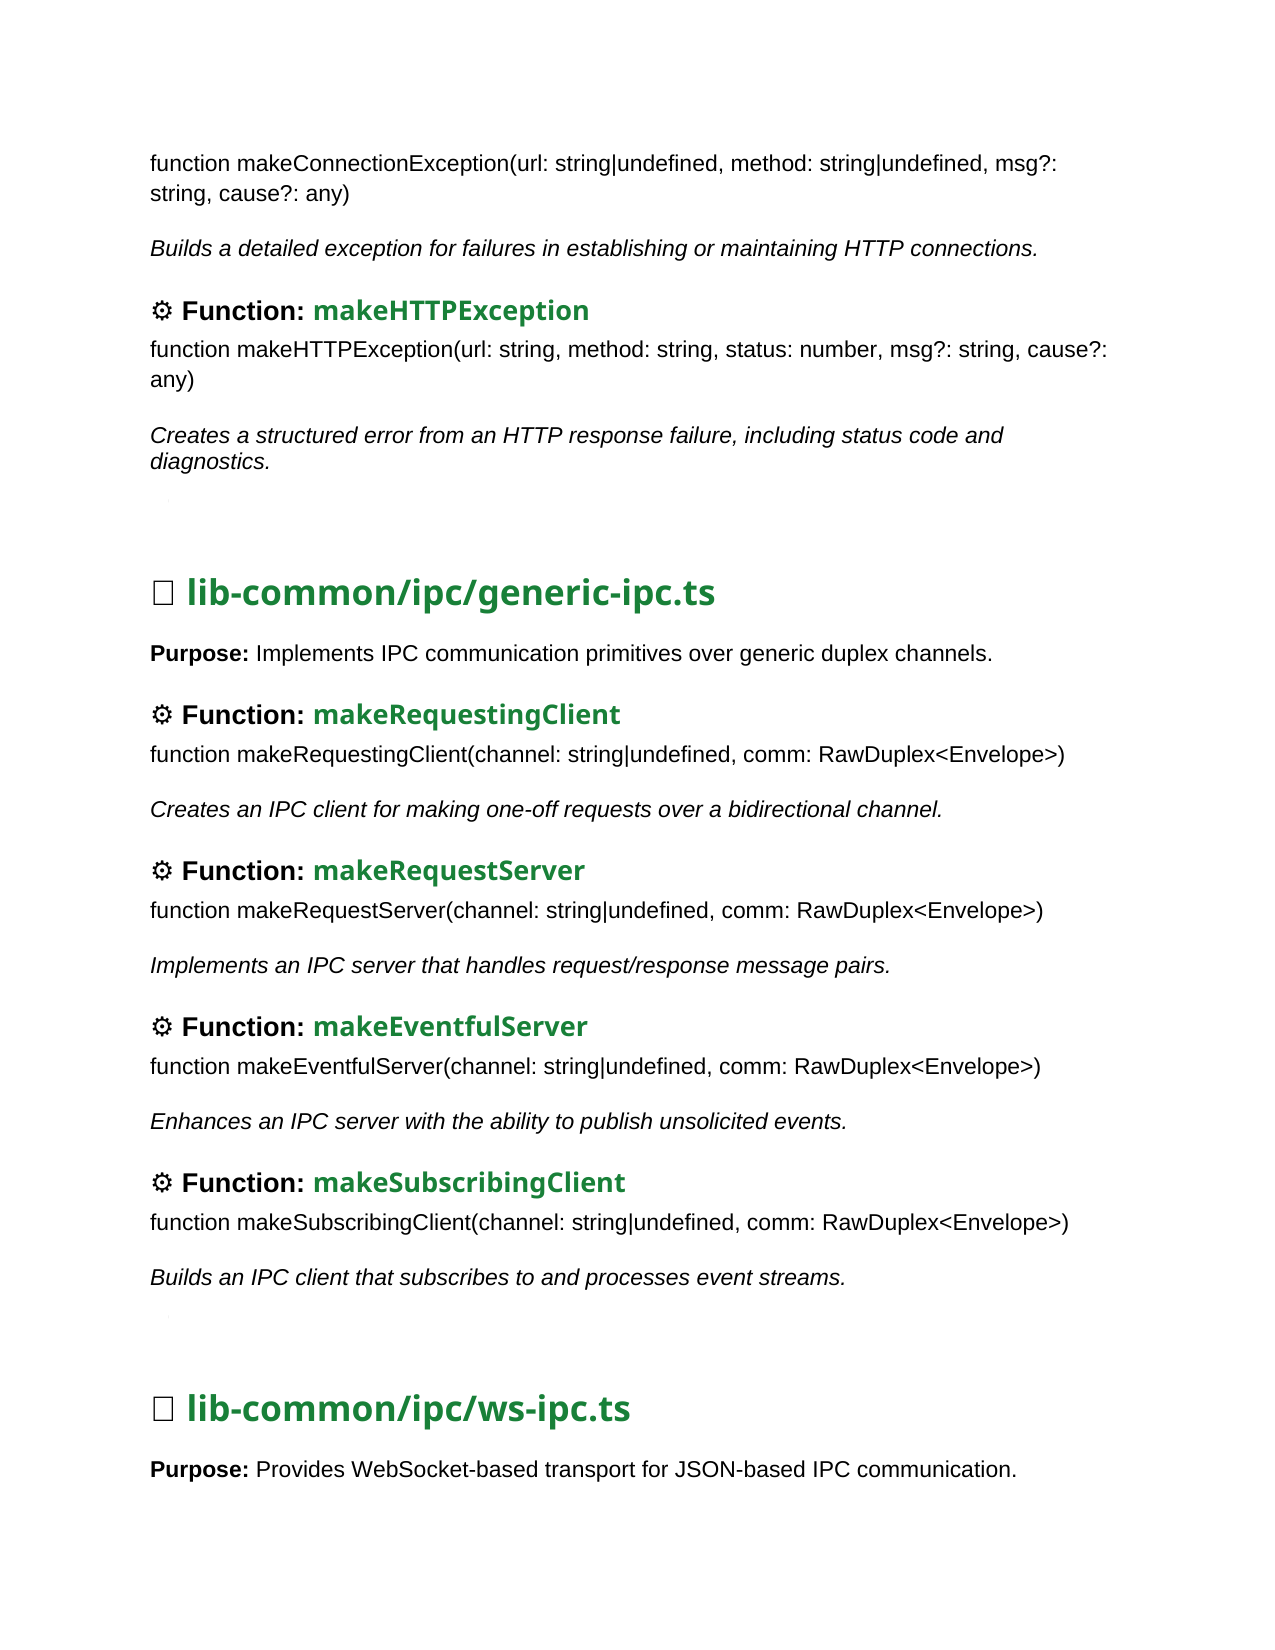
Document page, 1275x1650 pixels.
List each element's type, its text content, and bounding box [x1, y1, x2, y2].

subtitle ⚙️ Function: makeRequestingClient [150, 696, 1125, 733]
text function makeHTTPException(url: string, method: string, status: number, msg?: string, cause?: any) [150, 336, 1125, 393]
subtitle ⚙️ Function: makeRequestServer [150, 852, 1125, 888]
text Builds an IPC client that subscribes to and processes event streams. [150, 1264, 1125, 1290]
subtitle 📄 lib-common/ipc/ws-ipc.ts [150, 1383, 1125, 1431]
text Creates an IPC client for making one-off requests over a bidirectional channel. [150, 796, 1125, 822]
subtitle ⚙️ Function: makeEventfulServer [150, 1008, 1125, 1044]
text function makeSubscribingClient(channel: string|undefined, comm: RawDuplex<Envelope>) [150, 1209, 1125, 1235]
subtitle ⚙️ Function: makeHTTPException [150, 291, 1125, 328]
text Purpose: Implements IPC communication primitives over generic duplex channels. [150, 640, 1125, 667]
text function makeRequestingClient(channel: string|undefined, comm: RawDuplex<Envelope>) [150, 741, 1125, 767]
text Implements an IPC server that handles request/response message pairs. [150, 952, 1125, 978]
subtitle 📄 lib-common/ipc/generic-ipc.ts [150, 567, 1125, 615]
text Creates a structured error from an HTTP response failure, including status code and diagnostics. [150, 422, 1125, 474]
text Purpose: Provides WebSocket-based transport for JSON-based IPC communication. [150, 1456, 1125, 1483]
text function makeRequestServer(channel: string|undefined, comm: RawDuplex<Envelope>) [150, 897, 1125, 923]
text function makeEventfulServer(channel: string|undefined, comm: RawDuplex<Envelope>) [150, 1053, 1125, 1079]
text Enhances an IPC server with the ability to publish unsolicited events. [150, 1108, 1125, 1134]
subtitle ⚙️ Function: makeSubscribingClient [150, 1163, 1125, 1200]
text Builds a detailed exception for failures in establishing or maintaining HTTP connections. [150, 235, 1125, 262]
text function makeConnectionException(url: string|undefined, method: string|undefined, msg?: string, cause?: any) [150, 150, 1125, 207]
